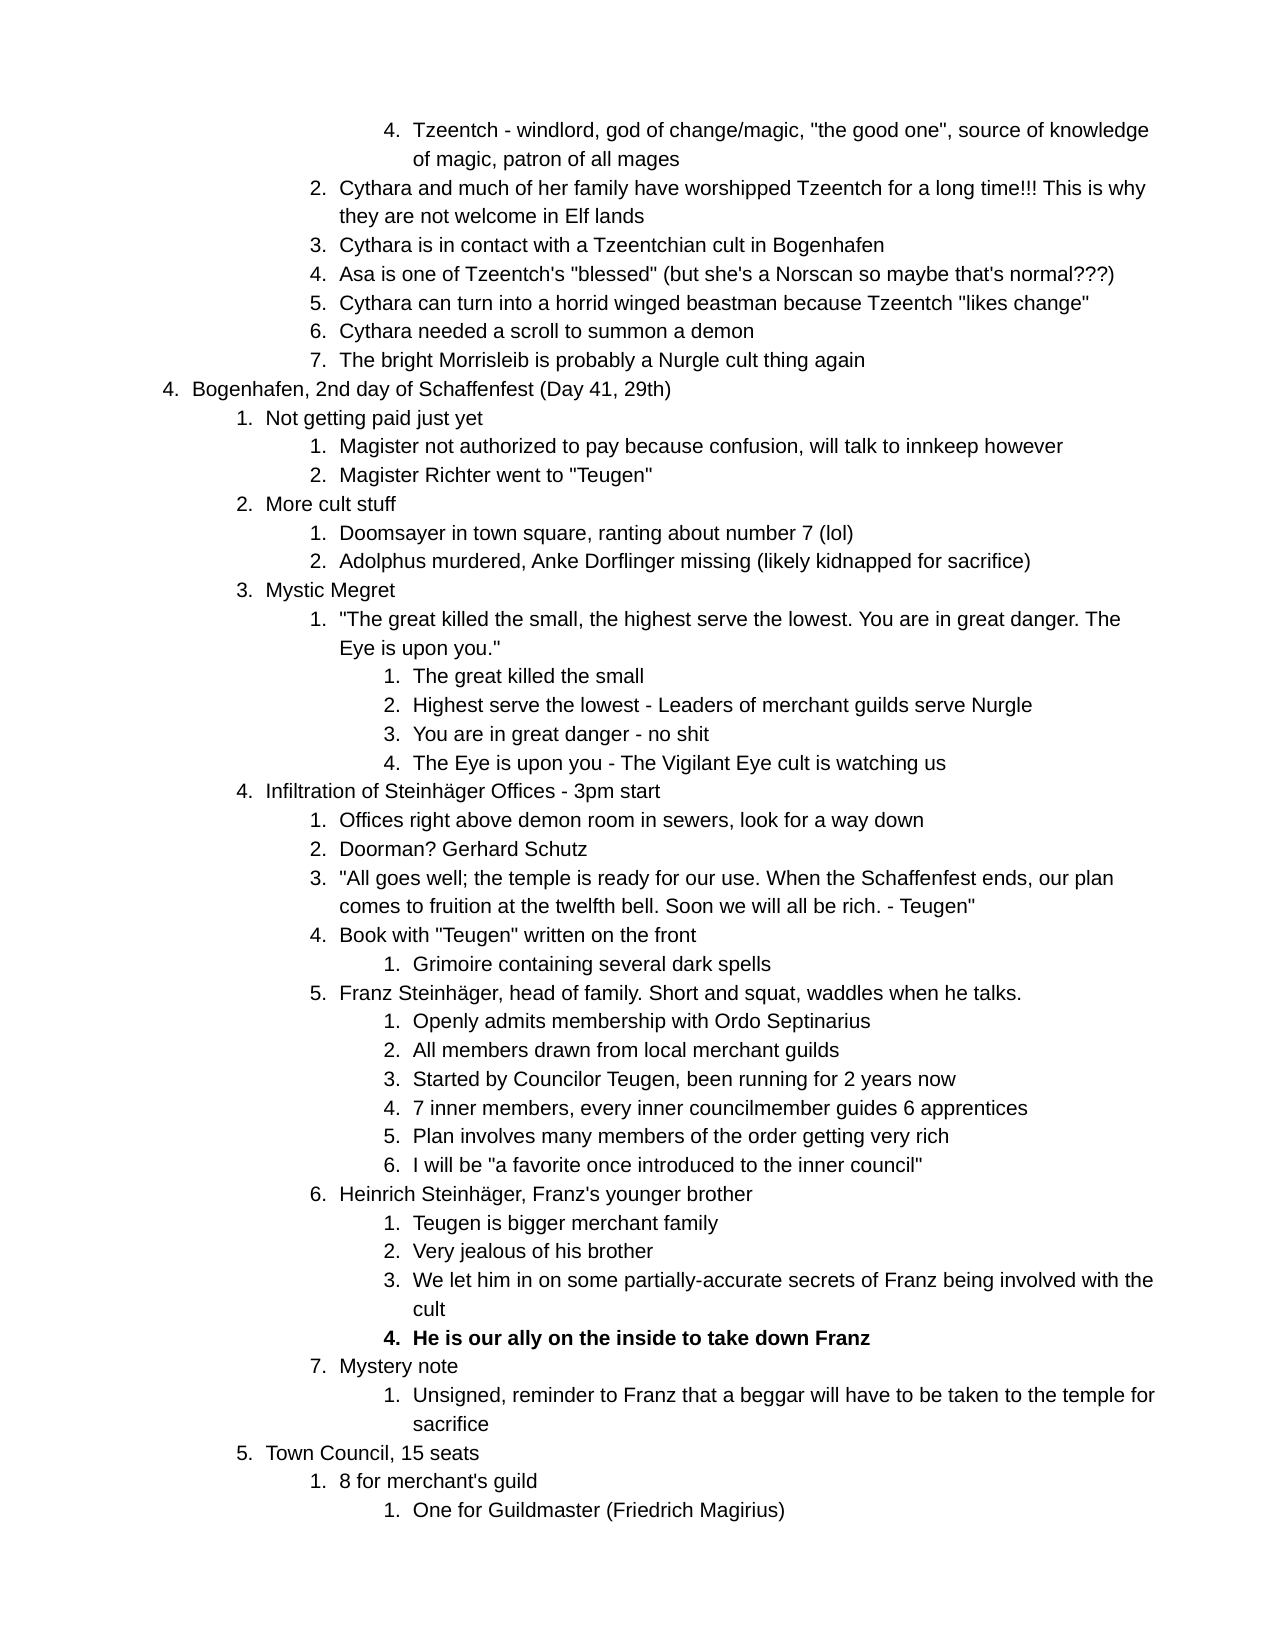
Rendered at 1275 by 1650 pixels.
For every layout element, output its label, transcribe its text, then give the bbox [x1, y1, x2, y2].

list Doorman? Gerhard Schutz [309, 837, 1157, 861]
list Town Council, 15 seats [236, 1441, 1157, 1464]
list Bogenhafen, 2nd day of Schaffenfest (Day 41, 29th) [162, 377, 1157, 401]
list Unsigned, reminder to Franz that a beggar will have to be taken to the temple for sacrifice [383, 1383, 1157, 1436]
list 7 inner members, every inner councilmember guides 6 apprentices [383, 1096, 1157, 1119]
list The Eye is upon you - The Vigilant Eye cult is watching us [383, 751, 1157, 774]
list Not getting paid just yet [236, 406, 1157, 429]
list Asa is one of Tzeentch's "blessed" (but she's a Norscan so maybe that's normal???) [309, 262, 1157, 286]
list Teugen is bigger merchant family [383, 1211, 1157, 1234]
list Cythara can turn into a horrid winged beastman because Tzeentch "likes change" [309, 291, 1157, 314]
list Plan involves many members of the order getting very rich [383, 1124, 1157, 1148]
list Franz Steinhäger, head of family. Short and squat, waddles when he talks. [309, 981, 1157, 1004]
list "All goes well; the temple is ready for our use. When the Schaffenfest ends, our plan comes to fruition at the twelfth bell. Soon we will all be rich. - Teugen" [309, 866, 1157, 918]
list Mystery note [309, 1354, 1157, 1378]
list Heinrich Steinhäger, Franz's younger brother [309, 1182, 1157, 1206]
list Doomsayer in town square, ranting about number 7 (lol) [309, 521, 1157, 544]
list Tzeentch - windlord, god of change/magic, "the good one", source of knowledge of magic, patron of all mages [383, 118, 1157, 171]
list One for Guildmaster (Friedrich Magirius) [383, 1498, 1157, 1522]
list He is our ally on the inside to take down Franz [383, 1326, 1157, 1349]
list Magister not authorized to pay because confusion, will talk to innkeep however [309, 434, 1157, 458]
list Grimoire containing several dark spells [383, 952, 1157, 976]
list Highest serve the lowest - Leaders of merchant guilds serve Nurgle [383, 693, 1157, 717]
list Book with "Teugen" written on the front [309, 923, 1157, 947]
list Very jealous of his brother [383, 1239, 1157, 1263]
list You are in great danger - no shit [383, 722, 1157, 746]
list Adolphus murdered, Anke Dorflinger missing (likely kidnapped for sacrifice) [309, 549, 1157, 573]
list I will be "a favorite once introduced to the inner council" [383, 1153, 1157, 1177]
list All members drawn from local merchant guilds [383, 1038, 1157, 1062]
list 8 for merchant's guild [309, 1469, 1157, 1493]
list "The great killed the small, the highest serve the lowest. You are in great danger. The Eye is upon you." [309, 607, 1157, 659]
list Infiltration of Steinhäger Offices - 3pm start [236, 779, 1157, 803]
list Openly admits membership with Ordo Septinarius [383, 1009, 1157, 1033]
list More cult stuff [236, 492, 1157, 516]
list Mystic Megret [236, 578, 1157, 602]
list The bright Morrisleib is probably a Nurgle cult thing again [309, 348, 1157, 372]
list Cythara and much of her family have worshipped Tzeentch for a long time!!! This is why they are not welcome in Elf lands [309, 176, 1157, 228]
list Magister Richter went to "Teugen" [309, 463, 1157, 487]
list The great killed the small [383, 664, 1157, 688]
list Started by Councilor Teugen, been running for 2 years now [383, 1067, 1157, 1091]
list Offices right above demon room in sewers, look for a way down [309, 808, 1157, 832]
list Cythara needed a scroll to summon a demon [309, 319, 1157, 343]
list Cythara is in contact with a Tzeentchian cult in Bogenhafen [309, 233, 1157, 257]
list We let him in on some partially-accurate secrets of Franz being involved with the cult [383, 1268, 1157, 1321]
